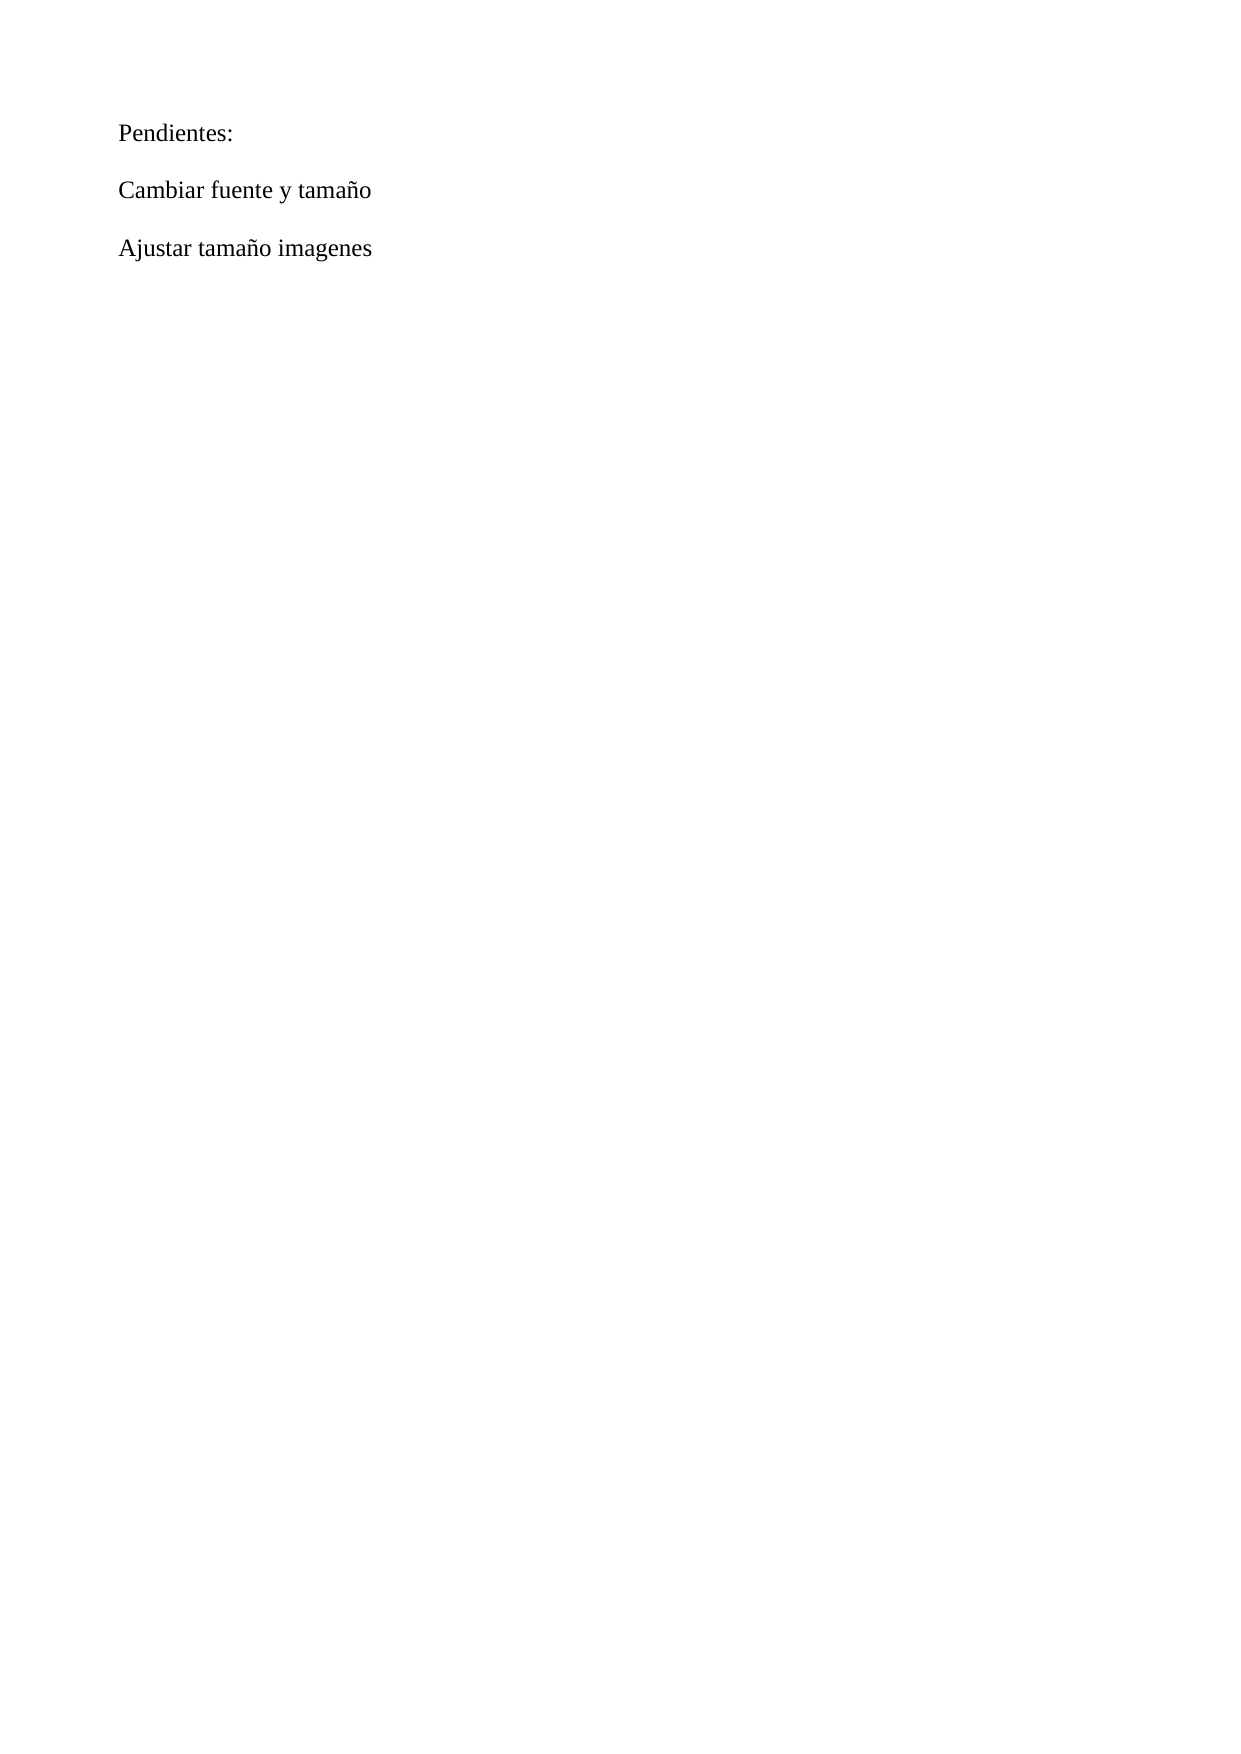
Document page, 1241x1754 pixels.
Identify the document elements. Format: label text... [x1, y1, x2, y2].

text Ajustar tamaño imagenes [118, 233, 1122, 262]
text Pendientes: [118, 118, 1122, 176]
text Cambiar fuente y tamaño [118, 176, 1122, 204]
